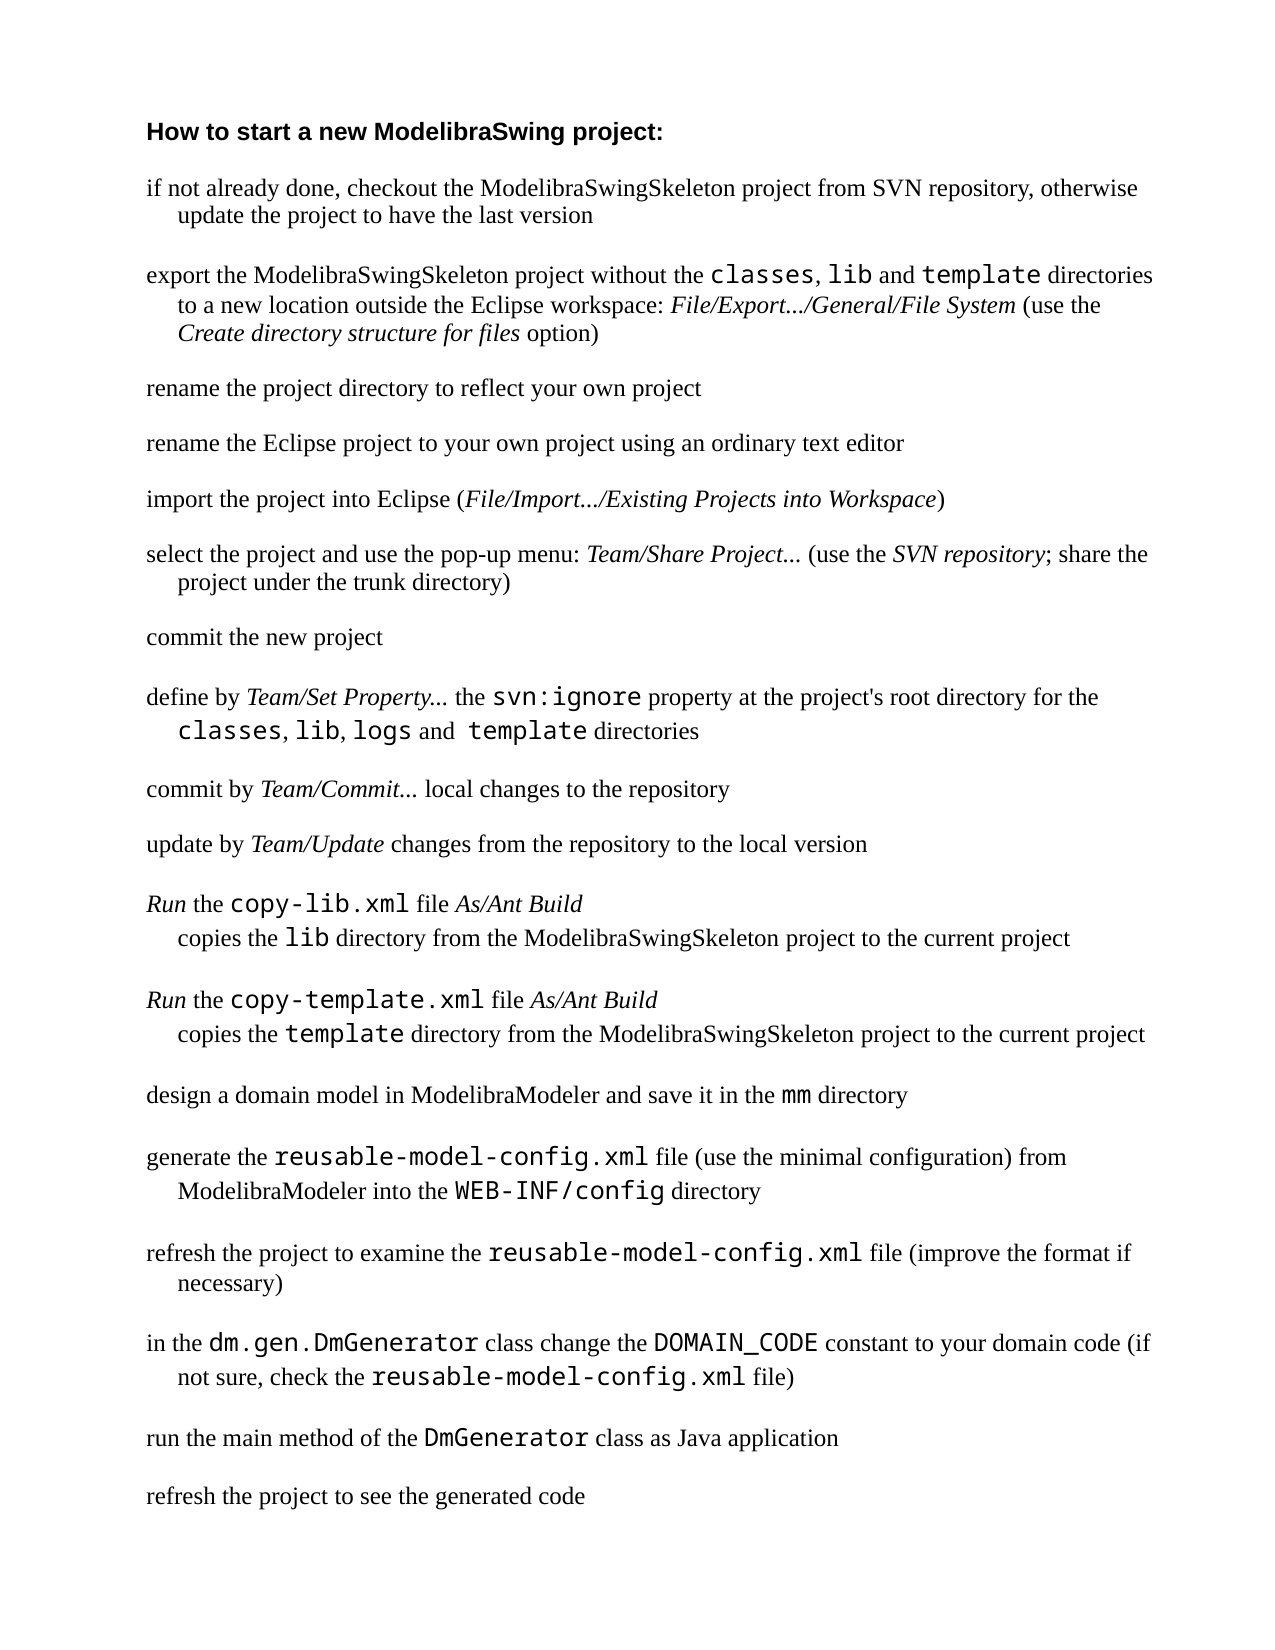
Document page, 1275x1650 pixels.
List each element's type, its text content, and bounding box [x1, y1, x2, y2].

text refresh the project to see the generated code [146, 1482, 1157, 1509]
text copies the lib directory from the ModelibraSwingSkeleton project to the current project [146, 919, 1157, 954]
text export the ModelibraSwingSkeleton project without the classes, lib and template directories to a new location outside the Eclipse workspace: File/Export.../General/File System (use the Create directory structure for files option) [146, 257, 1157, 346]
text in the dm.gen.DmGenerator class change the DOMAIN_CODE constant to your domain code (if not sure, check the reusable-model-config.xml file) [146, 1324, 1157, 1392]
text generate the reusable-model-config.xml file (use the minimal configuration) from ModelibraModeler into the WEB-INF/config directory [146, 1139, 1157, 1207]
text define by Team/Set Property... the svn:ignore property at the project's root directory for the classes, lib, logs and template directories [146, 679, 1157, 747]
text import the project into Eclipse (File/Import.../Existing Projects into Workspace) [146, 485, 1157, 513]
text run the main method of the DmGenerator class as Java application [146, 1420, 1157, 1454]
text Run the copy-template.xml file As/Ant Build [146, 981, 1157, 1015]
text commit by Team/Commit... local changes to the repository [146, 775, 1157, 802]
text Run the copy-lib.xml file As/Ant Build [146, 886, 1157, 919]
text rename the Eclipse project to your own project using an ordinary text editor [146, 429, 1157, 457]
text if not already done, checkout the ModelibraSwingSkeleton project from SVN repository, otherwise update the project to have the last version [146, 174, 1157, 229]
text How to start a new ModelibraSwing project: [146, 118, 1157, 146]
text select the project and use the pop-up menu: Team/Share Project... (use the SVN repository; share the project under the trunk directory) [146, 540, 1157, 596]
text design a domain model in ModelibraModeler and save it in the mm directory [146, 1077, 1157, 1111]
text commit the new project [146, 623, 1157, 651]
text refresh the project to examine the reusable-model-config.xml file (improve the format if necessary) [146, 1235, 1157, 1297]
text copies the template directory from the ModelibraSwingSkeleton project to the current project [146, 1015, 1157, 1049]
text update by Team/Update changes from the repository to the local version [146, 830, 1157, 858]
text rename the project directory to reflect your own project [146, 374, 1157, 402]
